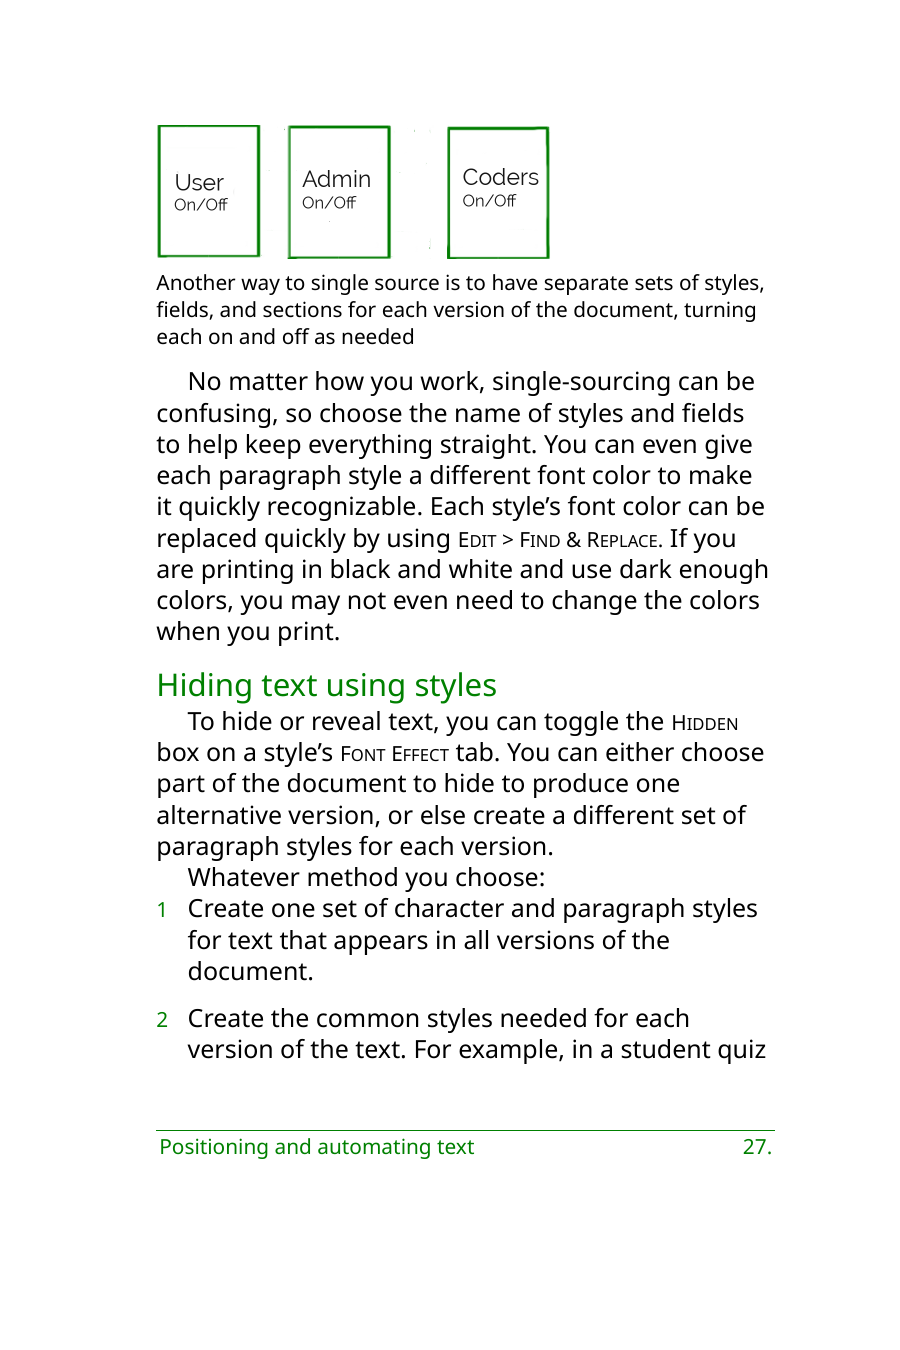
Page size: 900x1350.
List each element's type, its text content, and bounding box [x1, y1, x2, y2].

picture [156, 125, 551, 259]
table_header [156, 125, 775, 261]
table_cell Another way to single source is to have separate sets of styles, fields, and sections for each version of the document, turning each on and off as needed [156, 261, 775, 350]
text Whatever method you choose: [156, 862, 775, 893]
text No matter how you work, single-sourcing can be confusing, so choose the name of styles and fields to help keep everything straight. You can even give each paragraph style a different font color to make it quickly recognizable. Each style’s font color can be replaced quickly by using Edit > Find & Replace. If you are printing in black and white and use dark enough colors, you may not even need to change the colors when you print. [156, 366, 775, 647]
list Create the common styles needed for each version of the text. For example, in a student quiz [156, 1002, 775, 1065]
subtitle Hiding text using styles [156, 663, 775, 705]
list Create one set of character and paragraph styles for text that appears in all versions of the document. [156, 893, 775, 987]
text To hide or reveal text, you can toggle the Hidden box on a style’s Font Effect tab. You can either choose part of the document to hide to produce one alternative version, or else create a different set of paragraph styles for each version. [156, 705, 775, 862]
